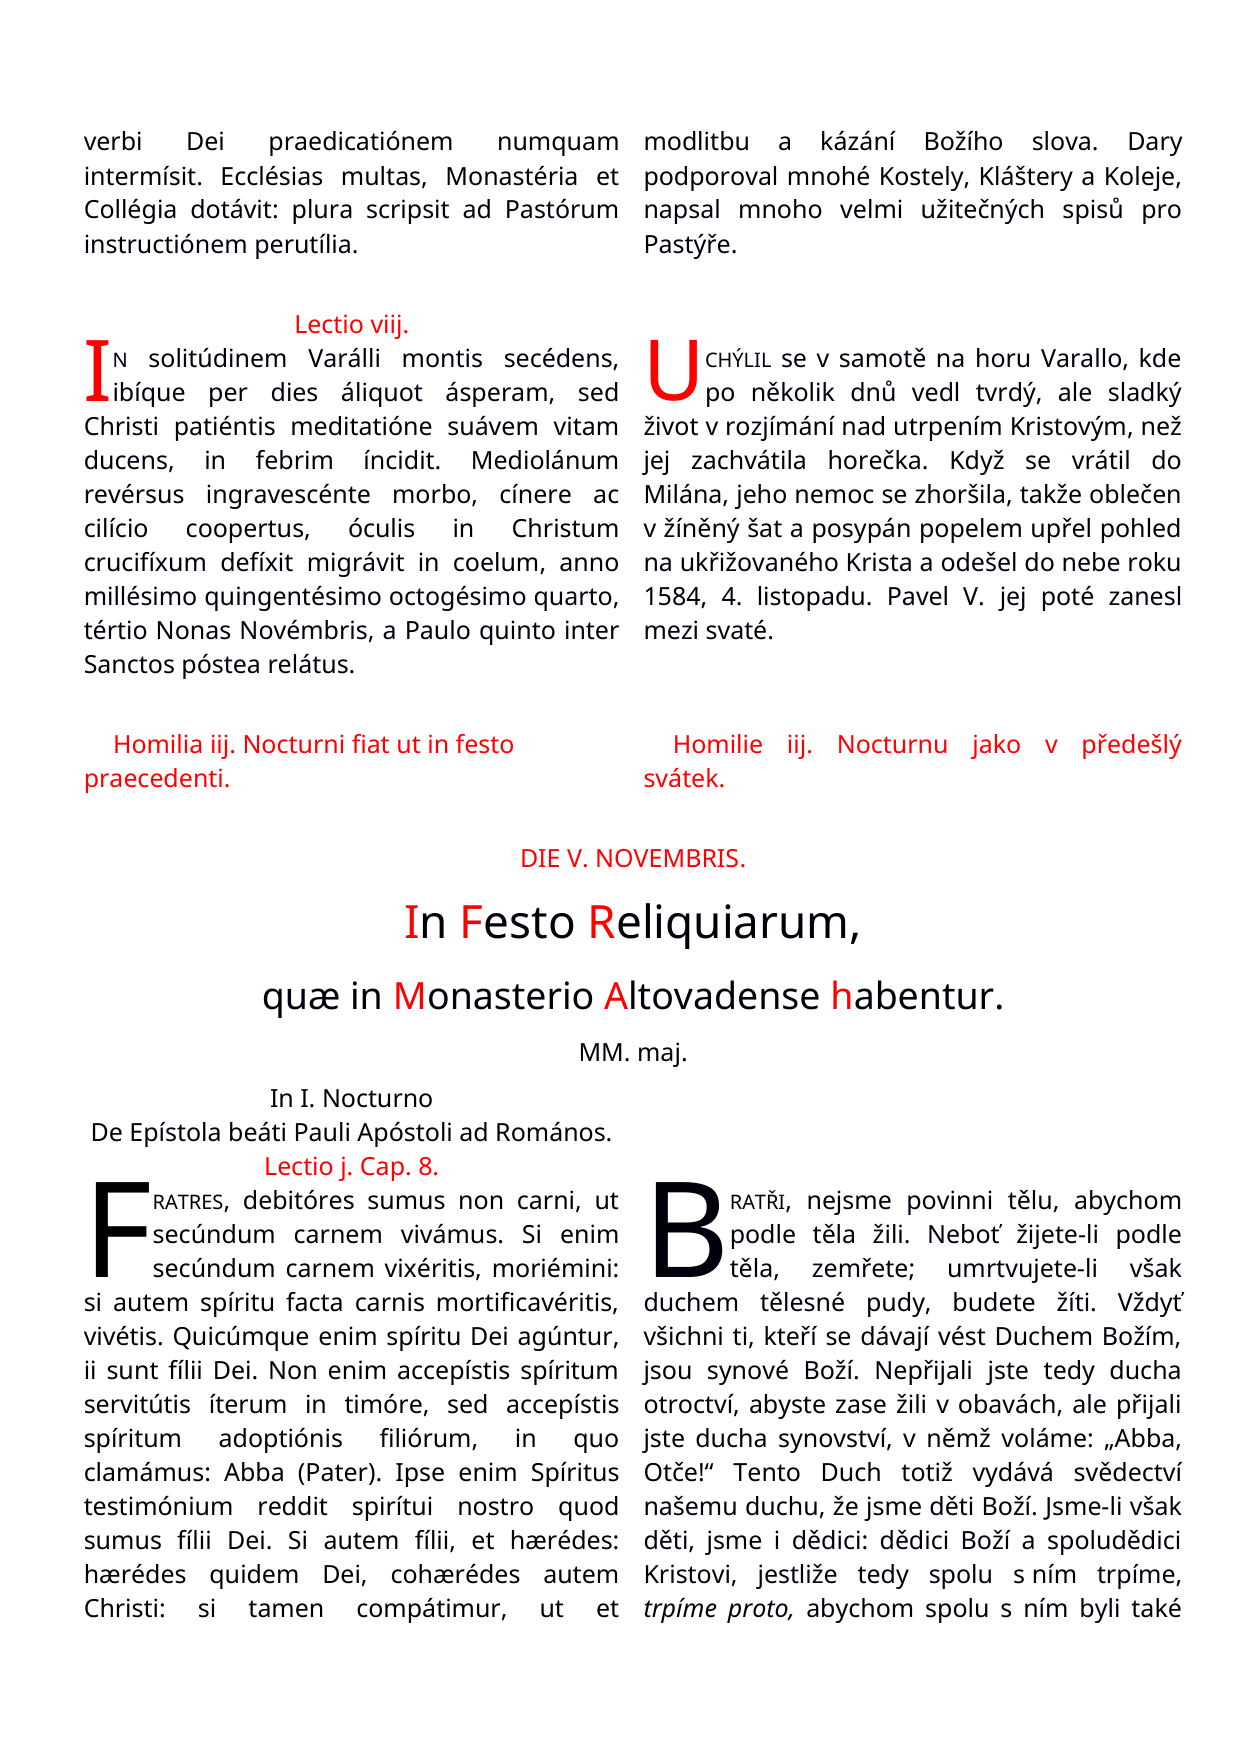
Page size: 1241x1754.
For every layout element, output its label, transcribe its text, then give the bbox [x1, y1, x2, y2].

table_cell DIE V. NOVEMBRIS. In Festo Reliquiarum, quæ in Monasterio Altovadense habentur. MM. maj. [72, 835, 1194, 1074]
table_cell Lectio viij. In solitúdinem Varálli montis secédens, ibíque per dies áliquot ásperam, sed Christi patiéntis meditatióne suávem vitam ducens, in febrim íncidit. Mediolánum revérsus ingravescénte morbo, cínere ac cilício coopertus, óculis in Christum crucifíxum defíxit migrávit in coelum, anno millésimo quingentésimo octogésimo quarto, tértio Nonas Novémbris, a Paulo quinto inter Sanctos póstea relátus. [72, 300, 631, 721]
table_cell Bratři, nejsme povinni tělu, abychom podle těla žili. Neboť žijete-li podle těla, zemřete; umrtvujete-li však duchem tělesné pudy, budete žíti. Vždyť všichni ti, kteří se dávají vést Duchem Božím, jsou synové Boží. Nepřijali jste tedy ducha otroctví, abyste zase žili v obavách, ale přijali jste ducha synovství, v němž voláme: „Abba, Otče!“ Tento Duch totiž vydává svědectví našemu duchu, že jsme děti Boží. Jsme-li však děti, jsme i dědici: dědici Boží a spoludědici Kristovi, jestliže tedy spolu s ním trpíme, trpíme proto, abychom spolu s ním byli také [631, 1074, 1194, 1631]
table_cell Homilie iij. Nocturnu jako v předešlý svátek. [631, 721, 1194, 835]
table_cell Homilia iij. Nocturni fiat ut in festo praecedenti. [72, 721, 631, 835]
table_cell verbi Dei praedicatiónem numquam intermísit. Ecclésias multas, Monastéria et Collégia dotávit: plura scripsit ad Pastórum instructiónem perutília. [72, 118, 631, 300]
table_cell modlitbu a kázání Božího slova. Dary podporoval mnohé Kostely, Kláštery a Koleje, napsal mnoho velmi užitečných spisů pro Pastýře. [631, 118, 1194, 300]
table_cell Uchýlil se v samotě na horu Varallo, kde po několik dnů vedl tvrdý, ale sladký život v rozjímání nad utrpením Kristovým, než jej zachvátila horečka. Když se vrátil do Milána, jeho nemoc se zhoršila, takže oblečen v žíněný šat a posypán popelem upřel pohled na ukřižovaného Krista a odešel do nebe roku 1584, 4. listopadu. Pavel V. jej poté zanesl mezi svaté. [631, 300, 1194, 721]
table_cell In I. Nocturno De Epístola beáti Pauli Apóstoli ad Romános. Lectio j. Cap. 8. Fratres, debitóres sumus non carni, ut secúndum carnem vivámus. Si enim secúndum carnem vixéritis, moriémini: si autem spíritu facta carnis mortificavéritis, vivétis. Quicúmque enim spíritu Dei agúntur, ii sunt fílii Dei. Non enim accepístis spíritum servitútis íterum in timóre, sed accepístis spíritum adoptiónis filiórum, in quo clamámus: Abba (Pater). Ipse enim Spíritus testimónium reddit spirítui nostro quod sumus fílii Dei. Si autem fílii, et hærédes: hærédes quidem Dei, cohærédes autem Christi: si tamen compátimur, ut et conglorificémur. [72, 1074, 631, 1631]
